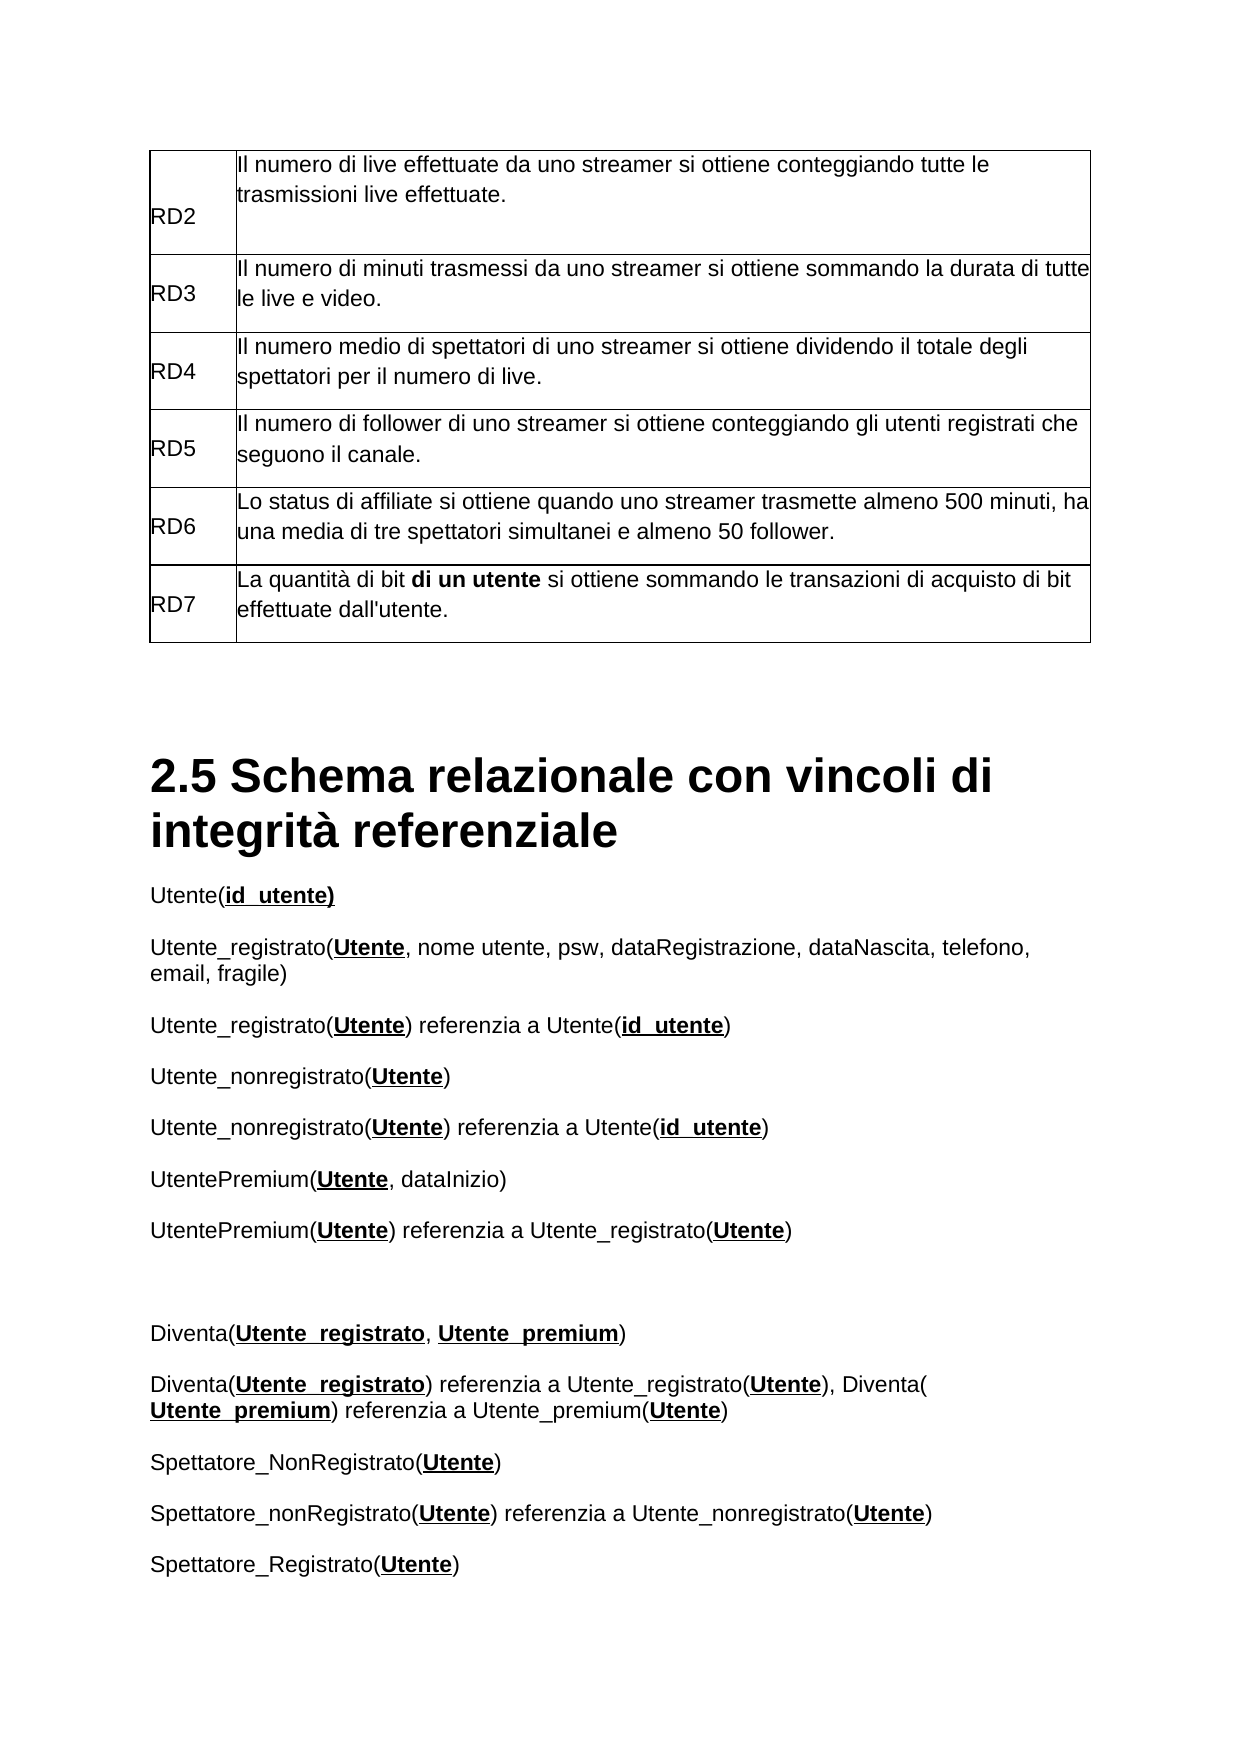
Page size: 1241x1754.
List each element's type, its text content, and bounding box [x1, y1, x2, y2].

table_cell RD6 [151, 488, 236, 564]
text Spettatore_Registrato(Utente) [150, 1551, 1090, 1578]
text Utente_nonregistrato(Utente) referenzia a Utente(id_utente) [150, 1114, 1090, 1141]
table_cell RD7 [151, 566, 236, 642]
text Diventa(Utente_registrato, Utente_premium) [150, 1320, 1090, 1346]
table_cell Il numero medio di spettatori di uno streamer si ottiene dividendo il totale degli spettatori per il numero di live. [237, 333, 1090, 409]
text Spettatore_nonRegistrato(Utente) referenzia a Utente_nonregistrato(Utente) [150, 1500, 1090, 1526]
text Utente_nonregistrato(Utente) [150, 1063, 1090, 1089]
text Utente_registrato(Utente, nome utente, psw, dataRegistrazione, dataNascita, telefono, email, fragile) [150, 934, 1090, 987]
table_cell RD3 [151, 255, 236, 332]
table_cell La quantità di bit di un utente si ottiene sommando le transazioni di acquisto di bit effettuate dall'utente. [237, 566, 1090, 642]
text Diventa(Utente_registrato) referenzia a Utente_registrato(Utente), Diventa( Utente_premium) referenzia a Utente_premium(Utente) [150, 1371, 1090, 1424]
table_cell Il numero di minuti trasmessi da uno streamer si ottiene sommando la durata di tutte le live e video. [237, 255, 1090, 332]
table_cell RD5 [151, 410, 236, 487]
table_cell RD2 [151, 151, 236, 254]
table_cell Lo status di affiliate si ottiene quando uno streamer trasmette almeno 500 minuti, ha una media di tre spettatori simultanei e almeno 50 follower. [237, 488, 1090, 564]
table_cell RD4 [151, 333, 236, 409]
text Utente(id_utente) [150, 882, 1090, 909]
text Utente_registrato(Utente) referenzia a Utente(id_utente) [150, 1012, 1090, 1038]
text 2.5 Schema relazionale con vincoli di integrità referenziale [150, 668, 1090, 857]
text UtentePremium(Utente, dataInizio) [150, 1166, 1090, 1192]
table_cell Il numero di follower di uno streamer si ottiene conteggiando gli utenti registrati che seguono il canale. [237, 410, 1090, 487]
text Spettatore_NonRegistrato(Utente) [150, 1449, 1090, 1475]
table_cell Il numero di live effettuate da uno streamer si ottiene conteggiando tutte le trasmissioni live effettuate. [237, 151, 1090, 254]
text UtentePremium(Utente) referenzia a Utente_registrato(Utente) [150, 1217, 1090, 1243]
